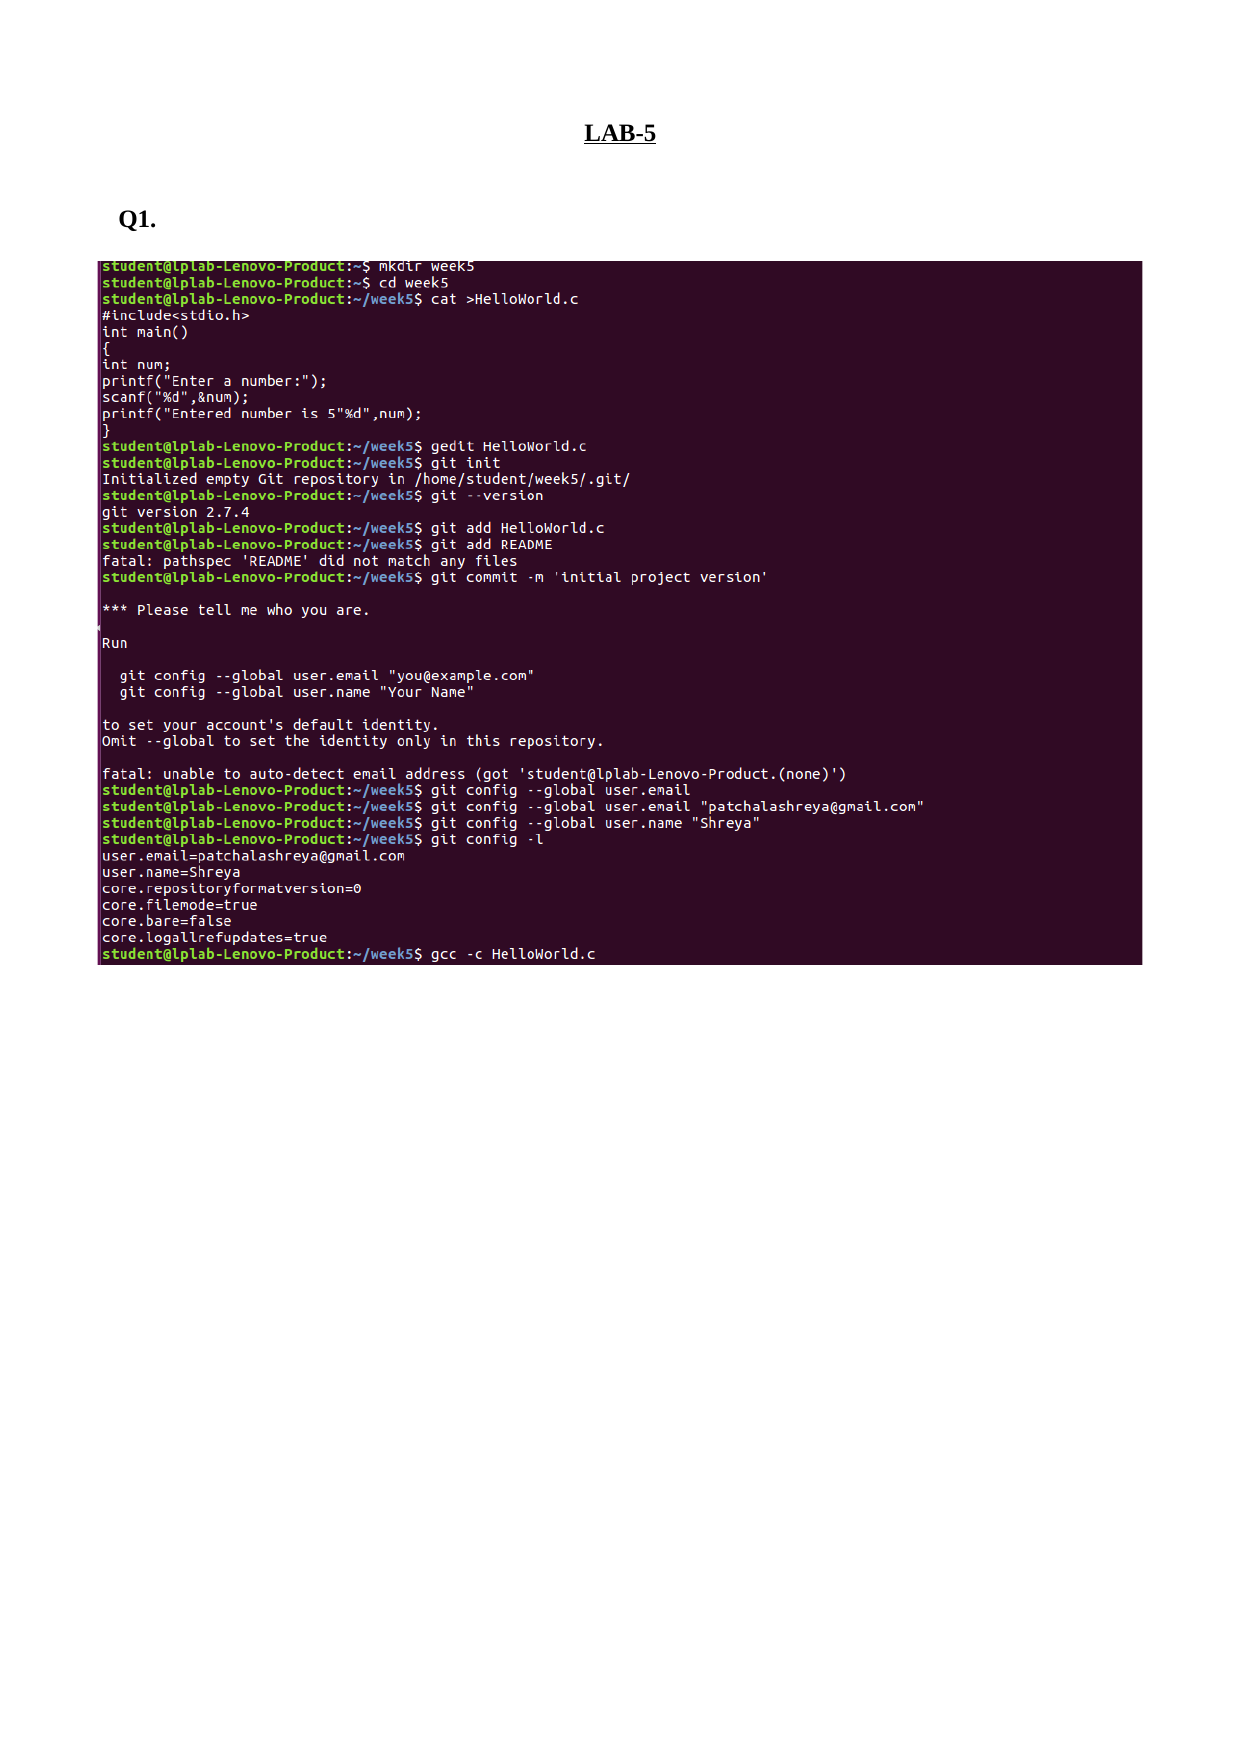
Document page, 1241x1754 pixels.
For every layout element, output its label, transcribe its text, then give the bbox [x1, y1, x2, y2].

text LAB-5 [118, 118, 1122, 147]
text Q1. [118, 204, 1122, 233]
